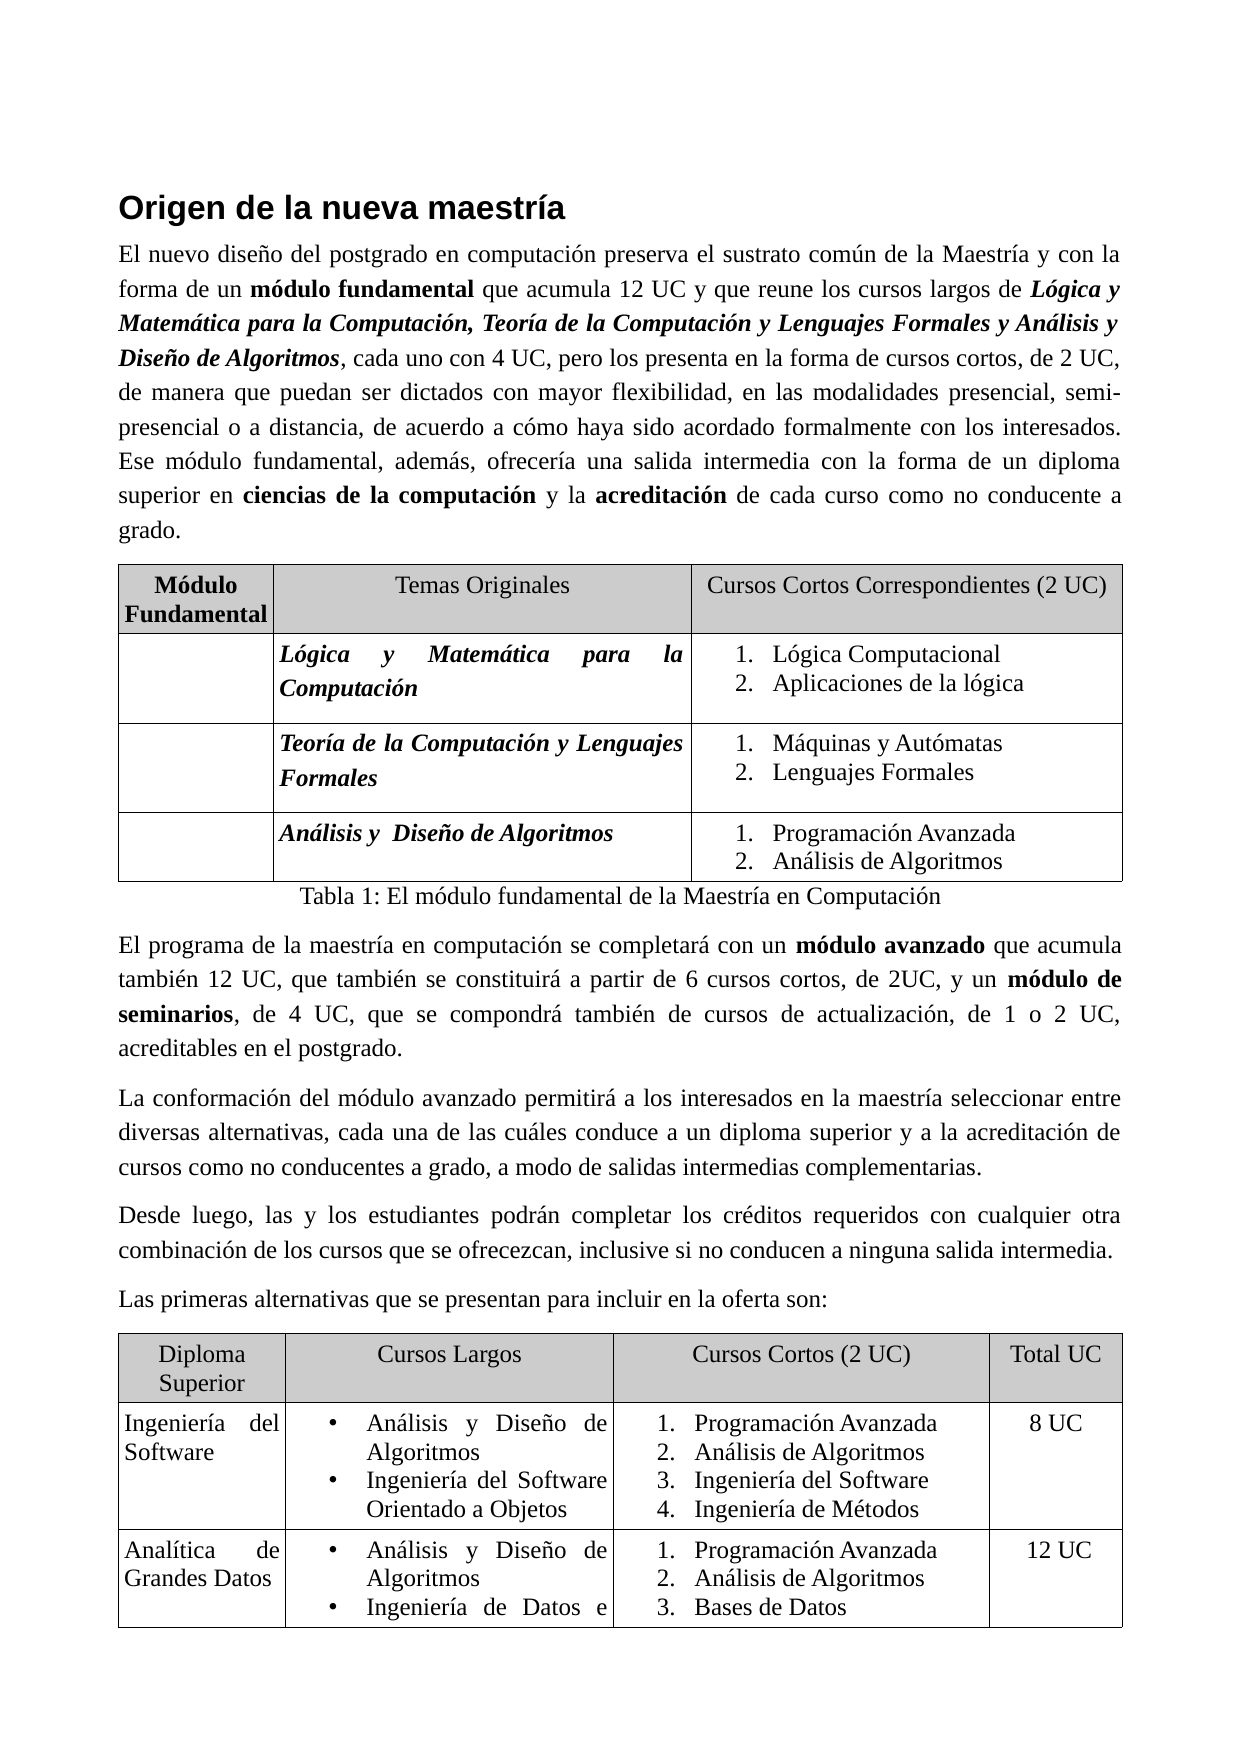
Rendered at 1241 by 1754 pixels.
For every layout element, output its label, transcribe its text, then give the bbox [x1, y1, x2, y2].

table_cell Análisis y Diseño de Algoritmos [274, 813, 691, 881]
table_cell Programación Avanzada Análisis de Algoritmos Bases de Datos Ingeniería de Grandes Datos Minería de Datos Aprendizaje Automático [614, 1530, 989, 1627]
table_cell Lógica y Matemática para la Computación [274, 634, 691, 722]
text Tabla 1: El módulo fundamental de la Maestría en Computación [118, 882, 1122, 910]
table_header Cursos Cortos Correspondientes (2 UC) [692, 565, 1122, 633]
table_cell Analítica de Grandes Datos [119, 1530, 285, 1627]
table_cell 12 UC [990, 1530, 1122, 1627]
table_cell Análisis y Diseño de Algoritmos Ingeniería del Software Orientado a Objetos [286, 1403, 613, 1529]
text El programa de la maestría en computación se completará con un módulo avanzado que acumula también 12 UC, que también se constituirá a partir de 6 cursos cortos, de 2UC, y un módulo de seminarios, de 4 UC, que se compondrá también de cursos de actualización, de 1 o 2 UC, acreditables en el postgrado. [118, 930, 1122, 1062]
table_header Temas Originales [274, 565, 691, 633]
table_cell Ingeniería del Software [119, 1403, 285, 1529]
table_header Módulo Fundamental [119, 565, 273, 633]
table_header Diploma Superior [119, 1334, 285, 1402]
table_cell Programación Avanzada Análisis de Algoritmos [692, 813, 1122, 881]
table_cell [119, 813, 273, 881]
table_cell 8 UC [990, 1403, 1122, 1529]
subtitle Origen de la nueva maestría [118, 188, 1122, 227]
table_cell Lógica Computacional Aplicaciones de la lógica [692, 634, 1122, 722]
table_cell Programación Avanzada Análisis de Algoritmos Ingeniería del Software Ingeniería de Métodos [614, 1403, 989, 1529]
table_cell Máquinas y Autómatas Lenguajes Formales [692, 724, 1122, 812]
table_header Cursos Largos [286, 1334, 613, 1402]
table_cell [119, 634, 273, 722]
text Desde luego, las y los estudiantes podrán completar los créditos requeridos con cualquier otra combinación de los cursos que se ofrecezcan, inclusive si no conducen a ninguna salida intermedia. [118, 1201, 1122, 1264]
table_header Cursos Cortos (2 UC) [614, 1334, 989, 1402]
table_cell Análisis y Diseño de Algoritmos Ingeniería de Datos e [286, 1530, 613, 1627]
table_cell [119, 724, 273, 812]
text El nuevo diseño del postgrado en computación preserva el sustrato común de la Maestría y con la forma de un módulo fundamental que acumula 12 UC y que reune los cursos largos de Lógica y Matemática para la Computación, Teoría de la Computación y Lenguajes Formales y Análisis y Diseño de Algoritmos, cada uno con 4 UC, pero los presenta en la forma de cursos cortos, de 2 UC, de manera que puedan ser dictados con mayor flexibilidad, en las modalidades presencial, semi-presencial o a distancia, de acuerdo a cómo haya sido acordado formalmente con los interesados. Ese módulo fundamental, además, ofrecería una salida intermedia con la forma de un diploma superior en ciencias de la computación y la acreditación de cada curso como no conducente a grado. [118, 239, 1122, 544]
table_cell Teoría de la Computación y Lenguajes Formales [274, 724, 691, 812]
text Las primeras alternativas que se presentan para incluir en la oferta son: [118, 1284, 1122, 1313]
text La conformación del módulo avanzado permitirá a los interesados en la maestría seleccionar entre diversas alternativas, cada una de las cuáles conduce a un diploma superior y a la acreditación de cursos como no conducentes a grado, a modo de salidas intermedias complementarias. [118, 1083, 1122, 1180]
table_header Total UC [990, 1334, 1122, 1402]
